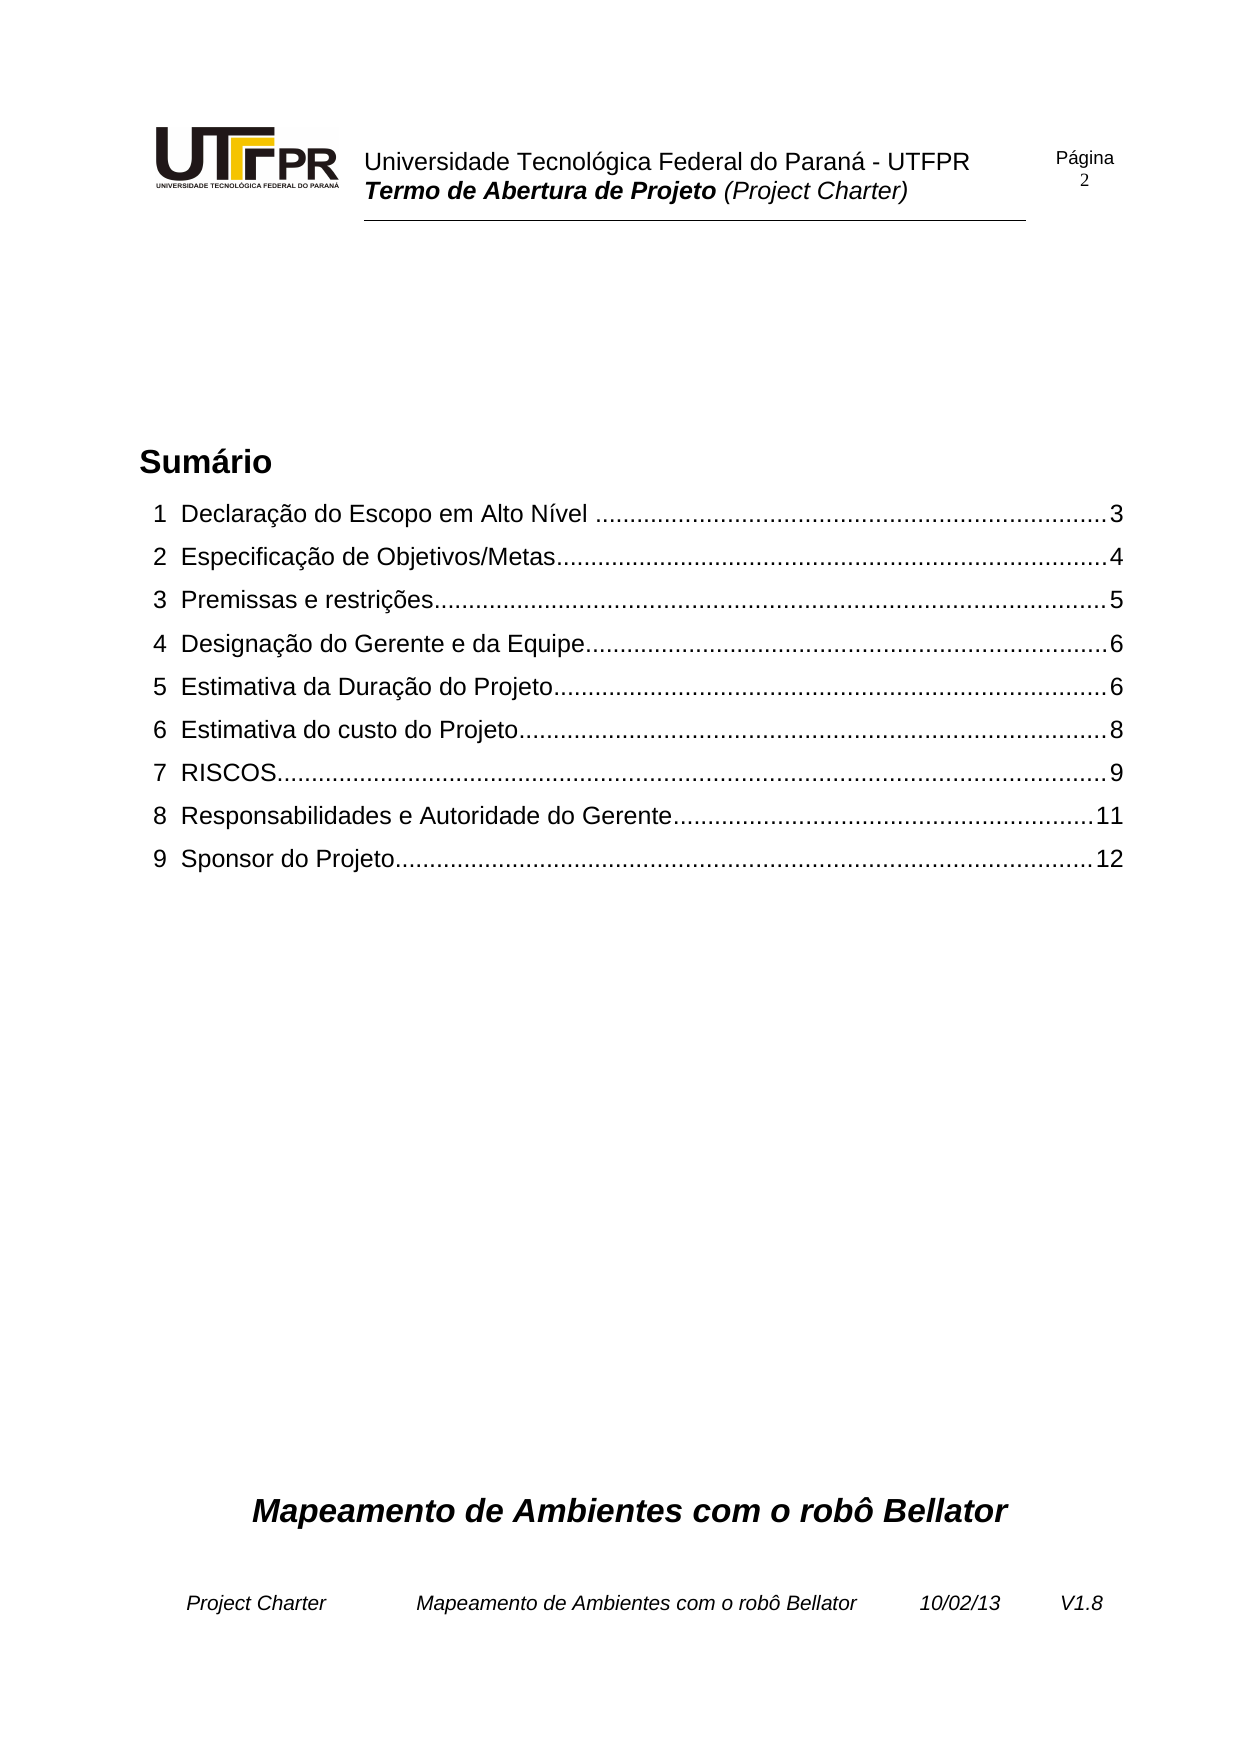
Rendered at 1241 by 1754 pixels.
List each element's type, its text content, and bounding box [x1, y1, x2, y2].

text 5 Estimativa da Duração do Projeto 6 [139, 672, 1123, 701]
picture [155, 127, 339, 189]
text 6 Estimativa do custo do Projeto 8 [139, 715, 1123, 744]
text 3 Premissas e restrições 5 [139, 586, 1123, 614]
text 2 Especificação de Objetivos/Metas 4 [139, 542, 1123, 571]
text 1 Declaração do Escopo em Alto Nível 3 [139, 499, 1123, 528]
text 8 Responsabilidades e Autoridade do Gerente 11 [139, 801, 1123, 830]
text 9 Sponsor do Projeto 12 [139, 844, 1123, 873]
text 7 RISCOS 9 [139, 758, 1123, 787]
text Sumário [139, 442, 1123, 480]
text Mapeamento de Ambientes com o robô Bellator [138, 1491, 1123, 1529]
text 4 Designação do Gerente e da Equipe 6 [139, 629, 1123, 657]
